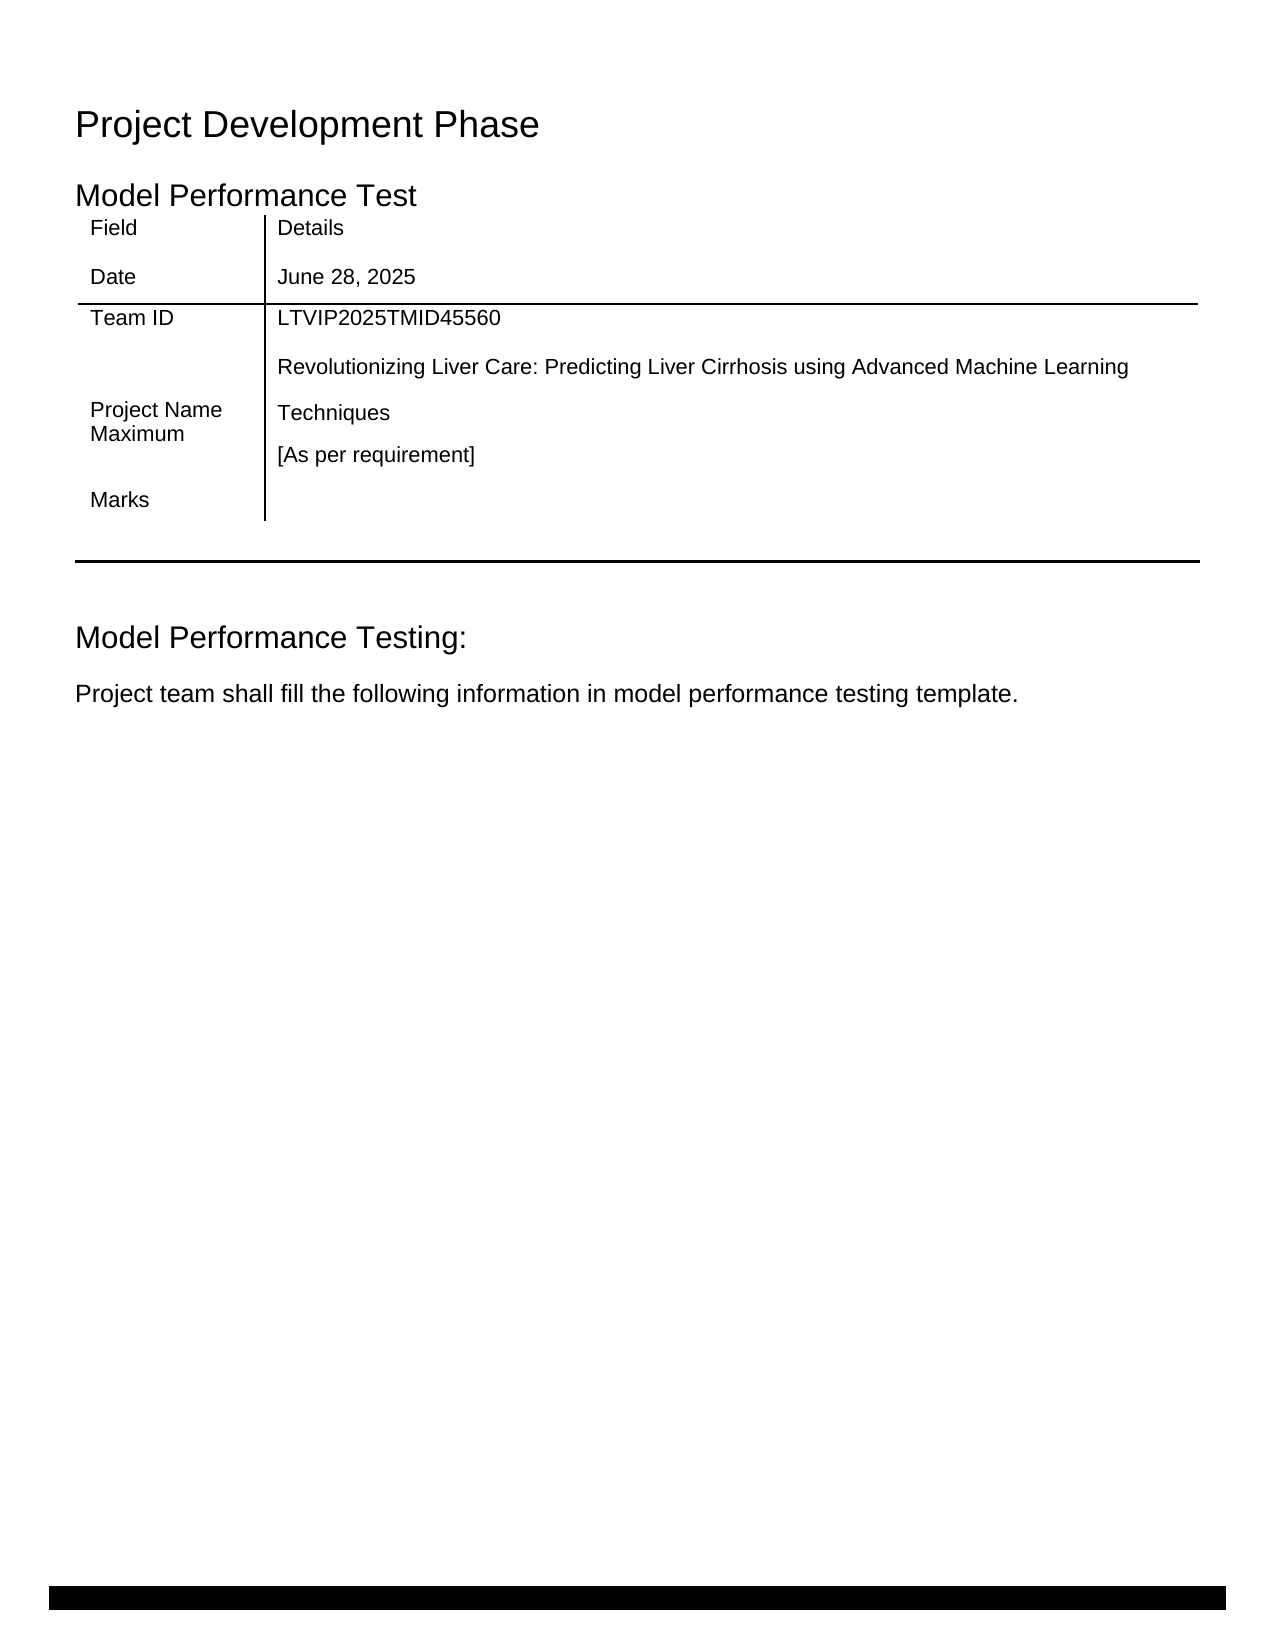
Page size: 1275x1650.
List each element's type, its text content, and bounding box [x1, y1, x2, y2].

table_cell [1183, 507, 1198, 521]
table_cell [1183, 421, 1198, 442]
table_cell [1183, 400, 1198, 421]
table_cell [266, 521, 1183, 537]
table_cell [1183, 537, 1198, 560]
table_cell [78, 354, 264, 399]
table_cell June 28, 2025 [266, 264, 1183, 303]
table_cell Revolutionizing Liver Care: Predicting Liver Cirrhosis using Advanced Machine Learning [266, 354, 1183, 399]
table_cell [78, 537, 264, 560]
table_cell [1183, 305, 1198, 354]
text Project Development Phase [75, 102, 1200, 145]
text Model Performance Testing: [75, 619, 1200, 655]
table_header [1183, 215, 1198, 264]
table_cell Team ID [78, 305, 264, 354]
table_cell [78, 521, 264, 537]
table_cell [265, 537, 1183, 560]
table_cell [1183, 442, 1198, 487]
table_header Field [78, 215, 264, 264]
table_cell Techniques [266, 400, 1183, 442]
text Project team shall fill the following information in model performance testing template. [75, 679, 1200, 708]
table_cell [1183, 521, 1198, 537]
table_cell [1183, 264, 1198, 303]
table_cell Date [78, 264, 264, 303]
table_cell [1183, 354, 1198, 399]
table_cell Project Name [78, 400, 264, 421]
table_cell [As per requirement] [266, 442, 1183, 507]
table_cell [266, 507, 1183, 521]
table_cell [1183, 487, 1198, 507]
table_cell Marks [78, 487, 264, 521]
text Model Performance Test [75, 177, 1200, 212]
table_cell Maximum [78, 421, 264, 487]
table_header Details [266, 215, 1183, 264]
table_cell LTVIP2025TMID45560 [266, 305, 1183, 354]
picture [49, 1586, 1226, 1610]
